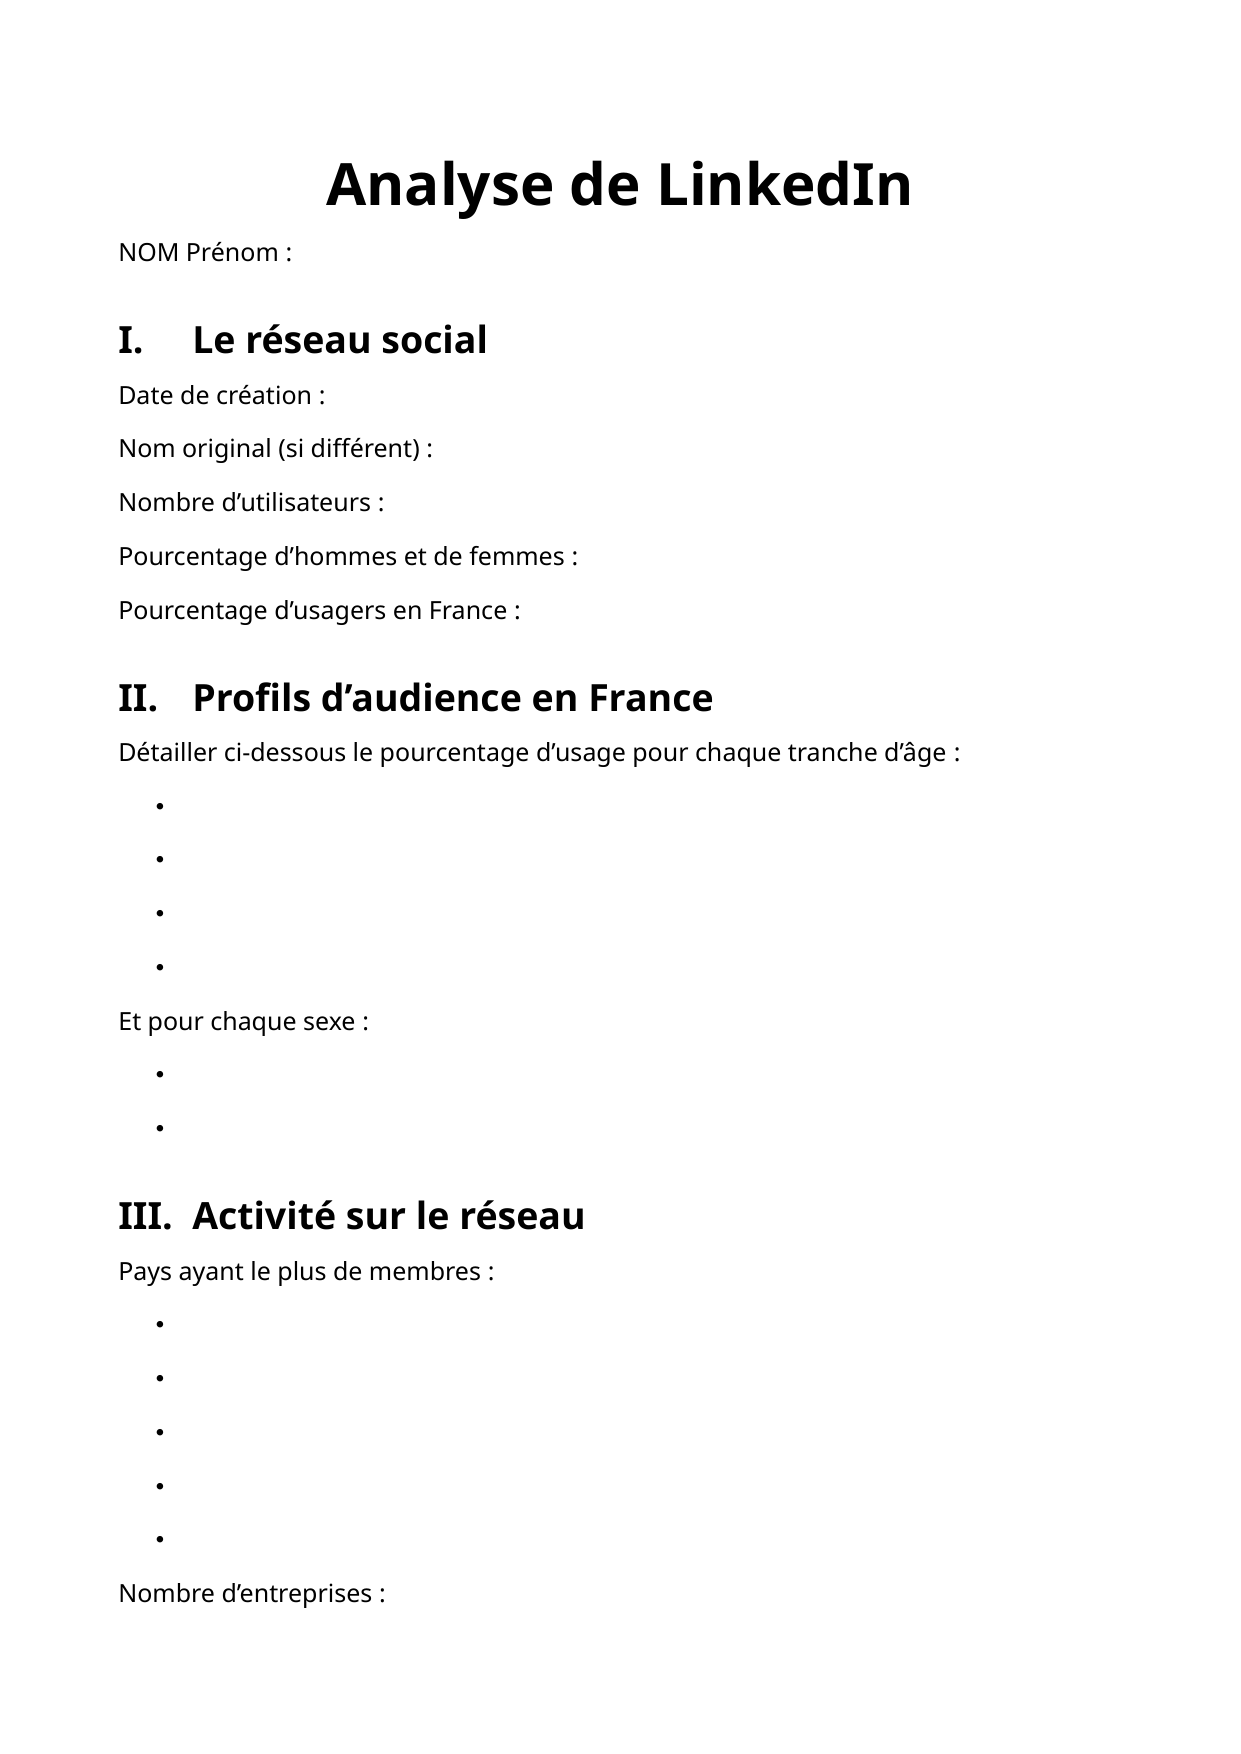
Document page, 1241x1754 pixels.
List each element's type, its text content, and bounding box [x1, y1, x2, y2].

text Pourcentage d’usagers en France : [118, 592, 1122, 626]
text Pays ayant le plus de membres : [118, 1253, 1122, 1287]
subtitle Activité sur le réseau [118, 1190, 1122, 1241]
text Nombre d’entreprises : [118, 1576, 1122, 1610]
subtitle Profils d’audience en France [118, 671, 1122, 722]
text Pourcentage d’hommes et de femmes : [118, 539, 1122, 573]
text NOM Prénom : [118, 235, 1122, 269]
text Nom original (si différent) : [118, 431, 1122, 465]
text Et pour chaque sexe : [118, 1003, 1122, 1037]
text Nombre d’utilisateurs : [118, 485, 1122, 519]
subtitle Le réseau social [118, 314, 1122, 365]
text Date de création : [118, 377, 1122, 411]
text Détailler ci-dessous le pourcentage d’usage pour chaque tranche d’âge : [118, 735, 1122, 769]
title Analyse de LinkedIn [118, 143, 1122, 223]
